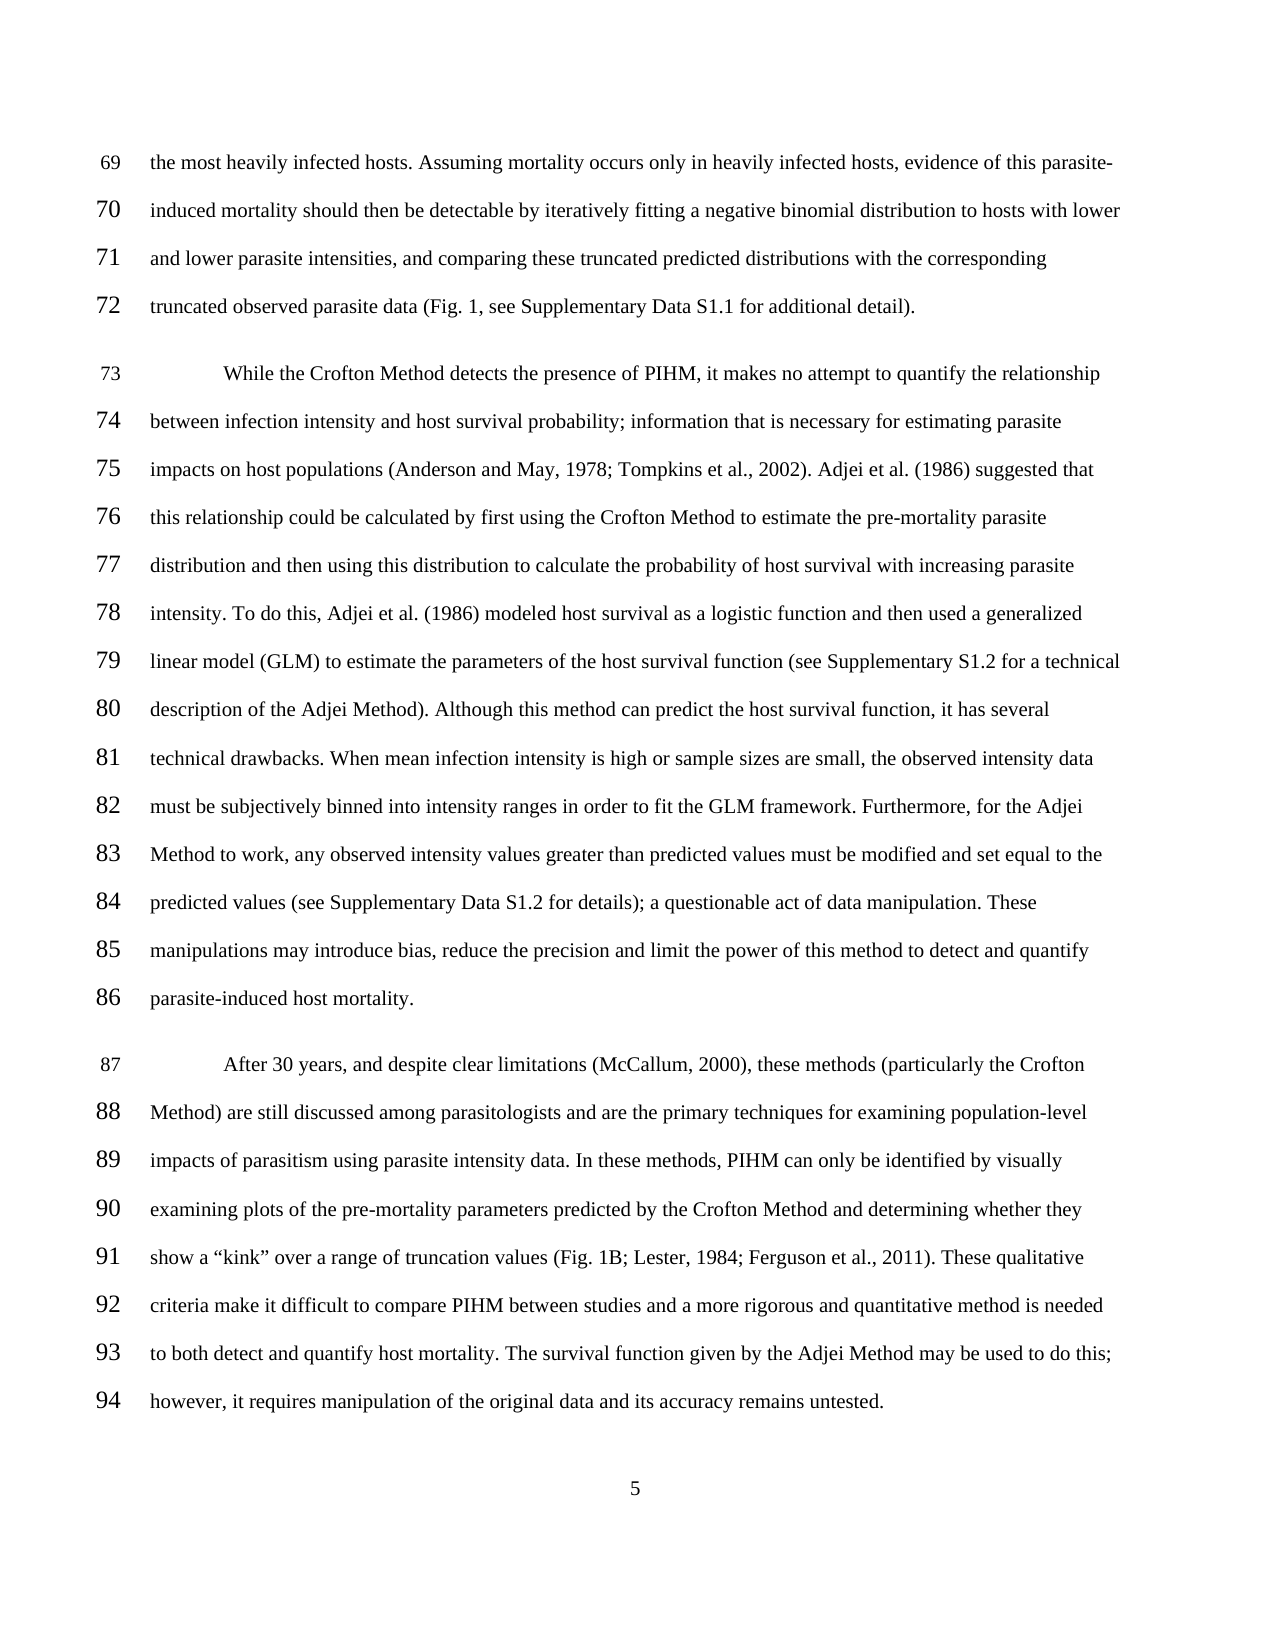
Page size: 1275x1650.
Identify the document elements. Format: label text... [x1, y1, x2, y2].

text the most heavily infected hosts. Assuming mortality occurs only in heavily infected hosts, evidence of this parasite-induced mortality should then be detectable by iteratively fitting a negative binomial distribution to hosts with lower and lower parasite intensities, and comparing these truncated predicted distributions with the corresponding truncated observed parasite data (Fig. 1, see Supplementary Data S1.1 for additional detail). [150, 150, 1125, 318]
text After 30 years, and despite clear limitations (McCallum, 2000), these methods (particularly the Crofton Method) are still discussed among parasitologists and are the primary techniques for examining population-level impacts of parasitism using parasite intensity data. In these methods, PIHM can only be identified by visually examining plots of the pre-mortality parameters predicted by the Crofton Method and determining whether they show a “kink” over a range of truncation values (Fig. 1B; Lester, 1984; Ferguson et al., 2011). These qualitative criteria make it difficult to compare PIHM between studies and a more rigorous and quantitative method is needed to both detect and quantify host mortality. The survival function given by the Adjei Method may be used to do this; however, it requires manipulation of the original data and its accuracy remains untested. [150, 1052, 1125, 1413]
text While the Crofton Method detects the presence of PIHM, it makes no attempt to quantify the relationship between infection intensity and host survival probability; information that is necessary for estimating parasite impacts on host populations (Anderson and May, 1978; Tompkins et al., 2002). Adjei et al. (1986) suggested that this relationship could be calculated by first using the Crofton Method to estimate the pre-mortality parasite distribution and then using this distribution to calculate the probability of host survival with increasing parasite intensity. To do this, Adjei et al. (1986) modeled host survival as a logistic function and then used a generalized linear model (GLM) to estimate the parameters of the host survival function (see Supplementary S1.2 for a technical description of the Adjei Method). Although this method can predict the host survival function, it has several technical drawbacks. When mean infection intensity is high or sample sizes are small, the observed intensity data must be subjectively binned into intensity ranges in order to fit the GLM framework. Furthermore, for the Adjei Method to work, any observed intensity values greater than predicted values must be modified and set equal to the predicted values (see Supplementary Data S1.2 for details); a questionable act of data manipulation. These manipulations may introduce bias, reduce the precision and limit the power of this method to detect and quantify parasite-induced host mortality. [150, 360, 1125, 1010]
